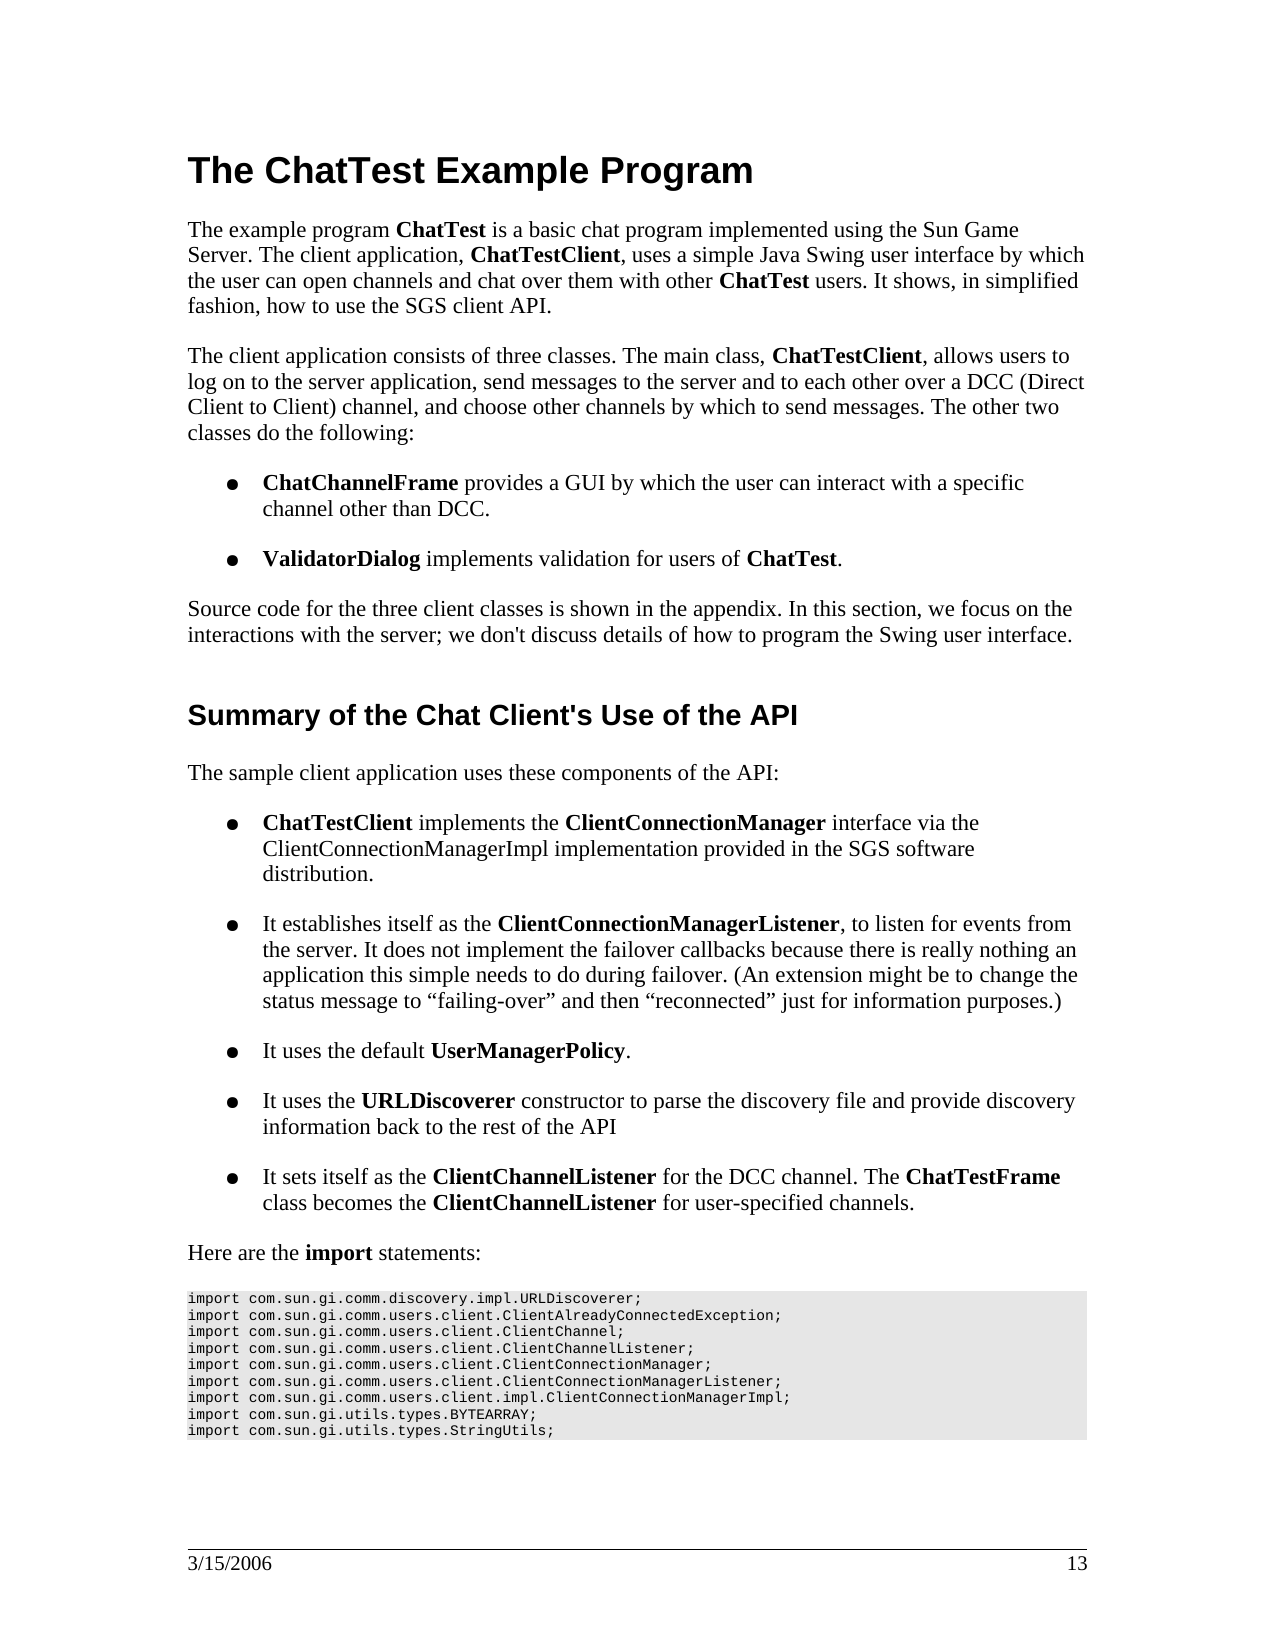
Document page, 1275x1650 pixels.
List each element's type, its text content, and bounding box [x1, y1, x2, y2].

text The example program ChatTest is a basic chat program implemented using the Sun Game Server. The client application, ChatTestClient, uses a simple Java Swing user interface by which the user can open channels and chat over them with other ChatTest users. It shows, in simplified fashion, how to use the SGS client API. [187, 217, 1087, 318]
text import com.sun.gi.comm.discovery.impl.URLDiscoverer; [187, 1291, 1087, 1308]
text import com.sun.gi.comm.users.client.ClientChannelListener; [187, 1341, 1087, 1357]
list It sets itself as the ClientChannelListener for the DCC channel. The ChatTestFrame class becomes the ClientChannelListener for user-specified channels. [225, 1164, 1087, 1215]
list It uses the default UserManagerPolicy. [225, 1038, 1087, 1063]
text import com.sun.gi.comm.users.client.ClientConnectionManagerListener; [187, 1374, 1087, 1391]
text The client application consists of three classes. The main class, ChatTestClient, allows users to log on to the server application, send messages to the server and to each other over a DCC (Direct Client to Client) channel, and choose other channels by which to send messages. The other two classes do the following: [187, 343, 1087, 445]
text Here are the import statements: [187, 1240, 1087, 1266]
text import com.sun.gi.utils.types.BYTEARRAY; [187, 1407, 1087, 1424]
list It uses the URLDiscoverer constructor to parse the discovery file and provide discovery information back to the rest of the API [225, 1088, 1087, 1139]
list It establishes itself as the ClientConnectionManagerListener, to listen for events from the server. It does not implement the failover callbacks because there is really nothing an application this simple needs to do during failover. (An extension might be to change the status message to “failing-over” and then “reconnected” just for information purposes.) [225, 911, 1087, 1013]
text import com.sun.gi.comm.users.client.ClientConnectionManager; [187, 1357, 1087, 1374]
list ChatTestClient implements the ClientConnectionManager interface via the ClientConnectionManagerImpl implementation provided in the SGS software distribution. [225, 810, 1087, 886]
subtitle The ChatTest Example Program [187, 150, 1087, 192]
text import com.sun.gi.comm.users.client.ClientAlreadyConnectedException; [187, 1308, 1087, 1324]
text import com.sun.gi.comm.users.client.impl.ClientConnectionManagerImpl; [187, 1391, 1087, 1407]
text import com.sun.gi.comm.users.client.ClientChannel; [187, 1324, 1087, 1341]
text Source code for the three client classes is shown in the appendix. In this section, we focus on the interactions with the server; we don't discuss details of how to program the Swing user interface. [187, 596, 1087, 647]
subtitle Summary of the Chat Client's Use of the API [187, 689, 1087, 735]
list ValidatorDialog implements validation for users of ChatTest. [225, 546, 1087, 571]
text The sample client application uses these components of the API: [187, 760, 1087, 785]
text import com.sun.gi.utils.types.StringUtils; [187, 1424, 1087, 1440]
list ChatChannelFrame provides a GUI by which the user can interact with a specific channel other than DCC. [225, 470, 1087, 521]
